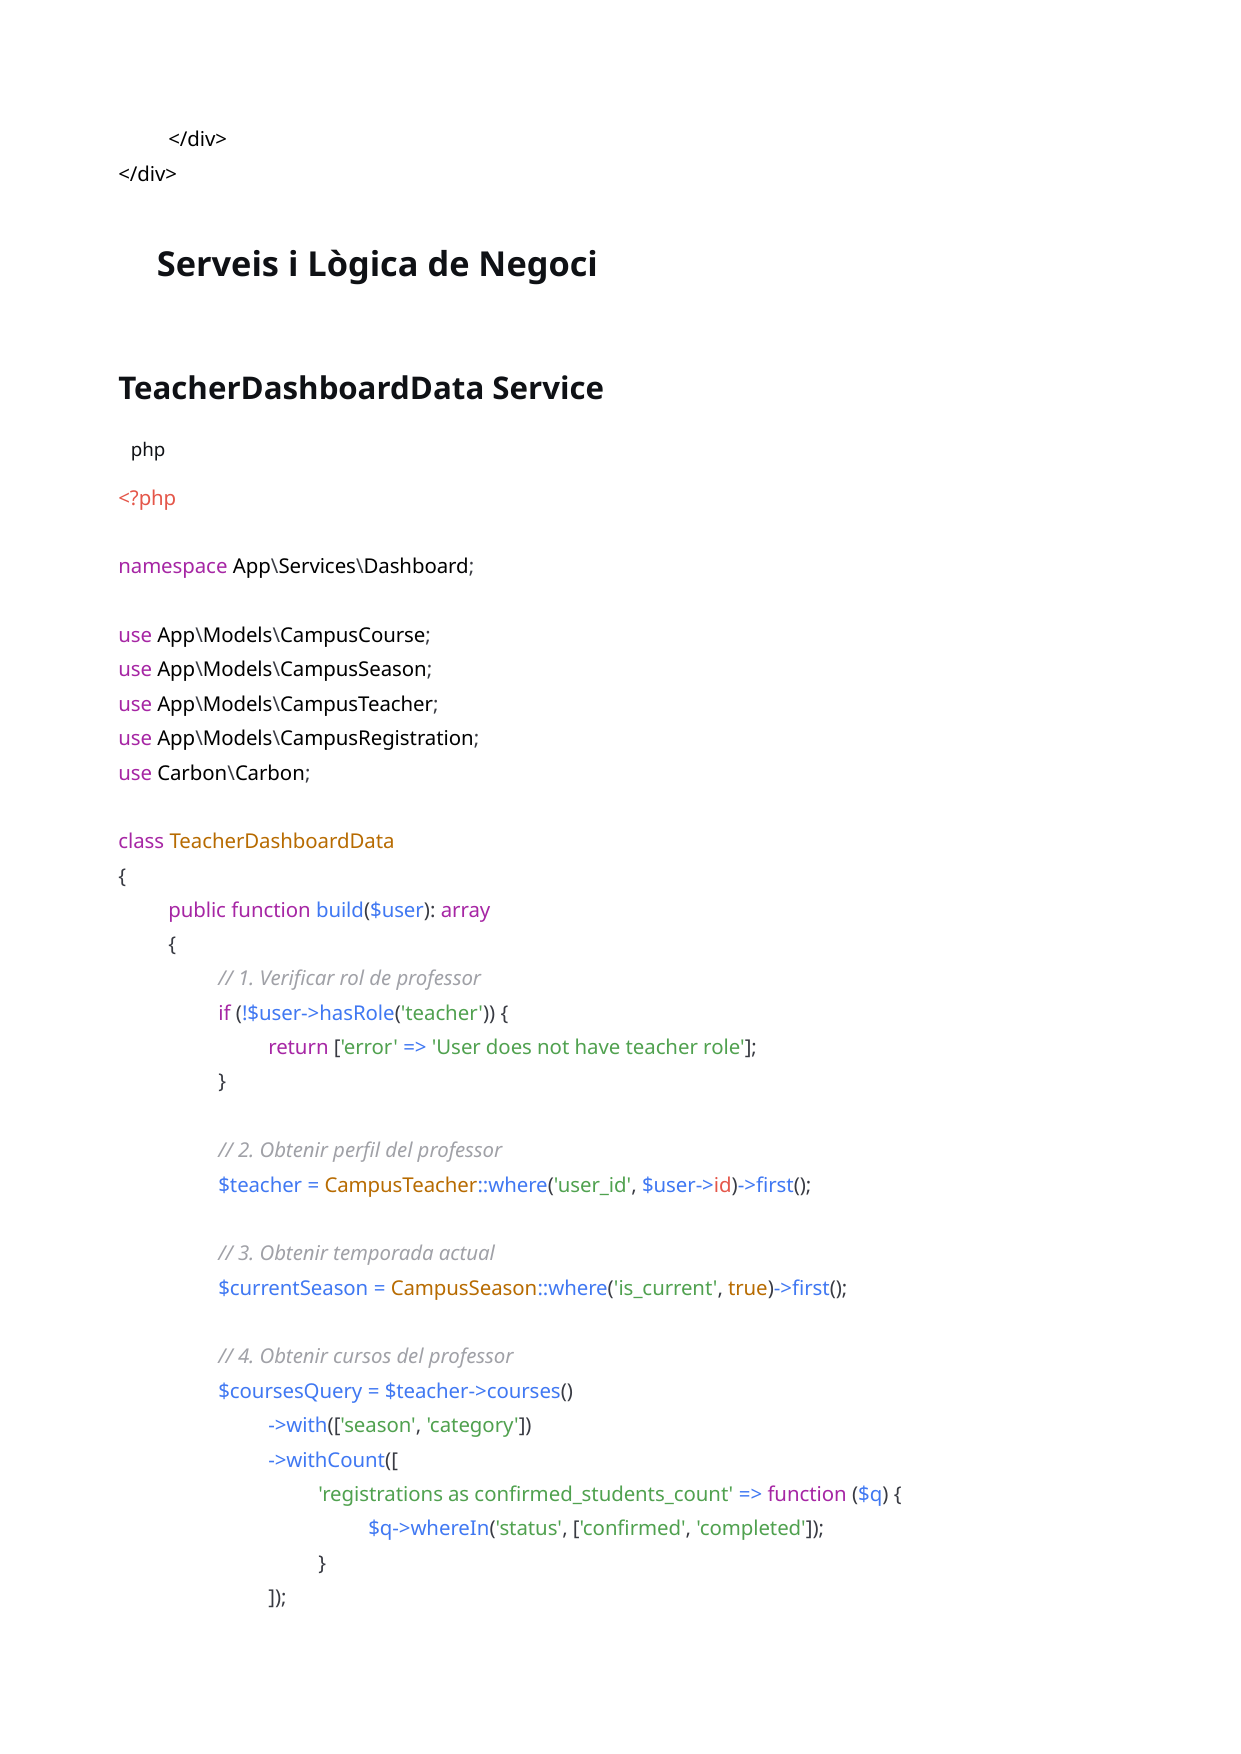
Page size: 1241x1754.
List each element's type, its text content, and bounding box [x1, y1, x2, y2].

text php [131, 434, 1122, 462]
text ->with(['season', 'category']) [118, 1404, 1122, 1439]
text use Carbon\Carbon; [118, 751, 1122, 786]
text if (!$user->hasRole('teacher')) { [118, 992, 1122, 1026]
subtitle TeacherDashboardData Service [118, 362, 1122, 409]
text ]); [118, 1576, 1122, 1611]
text ->withCount([ [118, 1439, 1122, 1473]
text use App\Models\CampusSeason; [118, 648, 1122, 683]
text namespace App\Services\Dashboard; [118, 545, 1122, 579]
text // 1. Verificar rol de professor [118, 958, 1122, 992]
text $q->whereIn('status', ['confirmed', 'completed']); [118, 1508, 1122, 1542]
text return ['error' => 'User does not have teacher role']; [118, 1026, 1122, 1061]
text </div> [118, 118, 1122, 152]
text class TeacherDashboardData [118, 820, 1122, 854]
subtitle 🔧 Serveis i Lògica de Negoci [118, 237, 1122, 287]
text public function build($user): array [118, 889, 1122, 923]
text <?php [118, 476, 1122, 511]
text use App\Models\CampusTeacher; [118, 683, 1122, 717]
text { [118, 923, 1122, 958]
text } [118, 1542, 1122, 1576]
text // 4. Obtenir cursos del professor [118, 1336, 1122, 1370]
text // 3. Obtenir temporada actual [118, 1233, 1122, 1267]
text $teacher = CampusTeacher::where('user_id', $user->id)->first(); [118, 1164, 1122, 1198]
text { [118, 854, 1122, 889]
text </div> [118, 152, 1122, 187]
text 'registrations as confirmed_students_count' => function ($q) { [118, 1473, 1122, 1508]
text $coursesQuery = $teacher->courses() [118, 1370, 1122, 1404]
text use App\Models\CampusRegistration; [118, 717, 1122, 751]
text use App\Models\CampusCourse; [118, 614, 1122, 648]
text } [118, 1061, 1122, 1095]
text $currentSeason = CampusSeason::where('is_current', true)->first(); [118, 1267, 1122, 1301]
text // 2. Obtenir perfil del professor [118, 1129, 1122, 1164]
